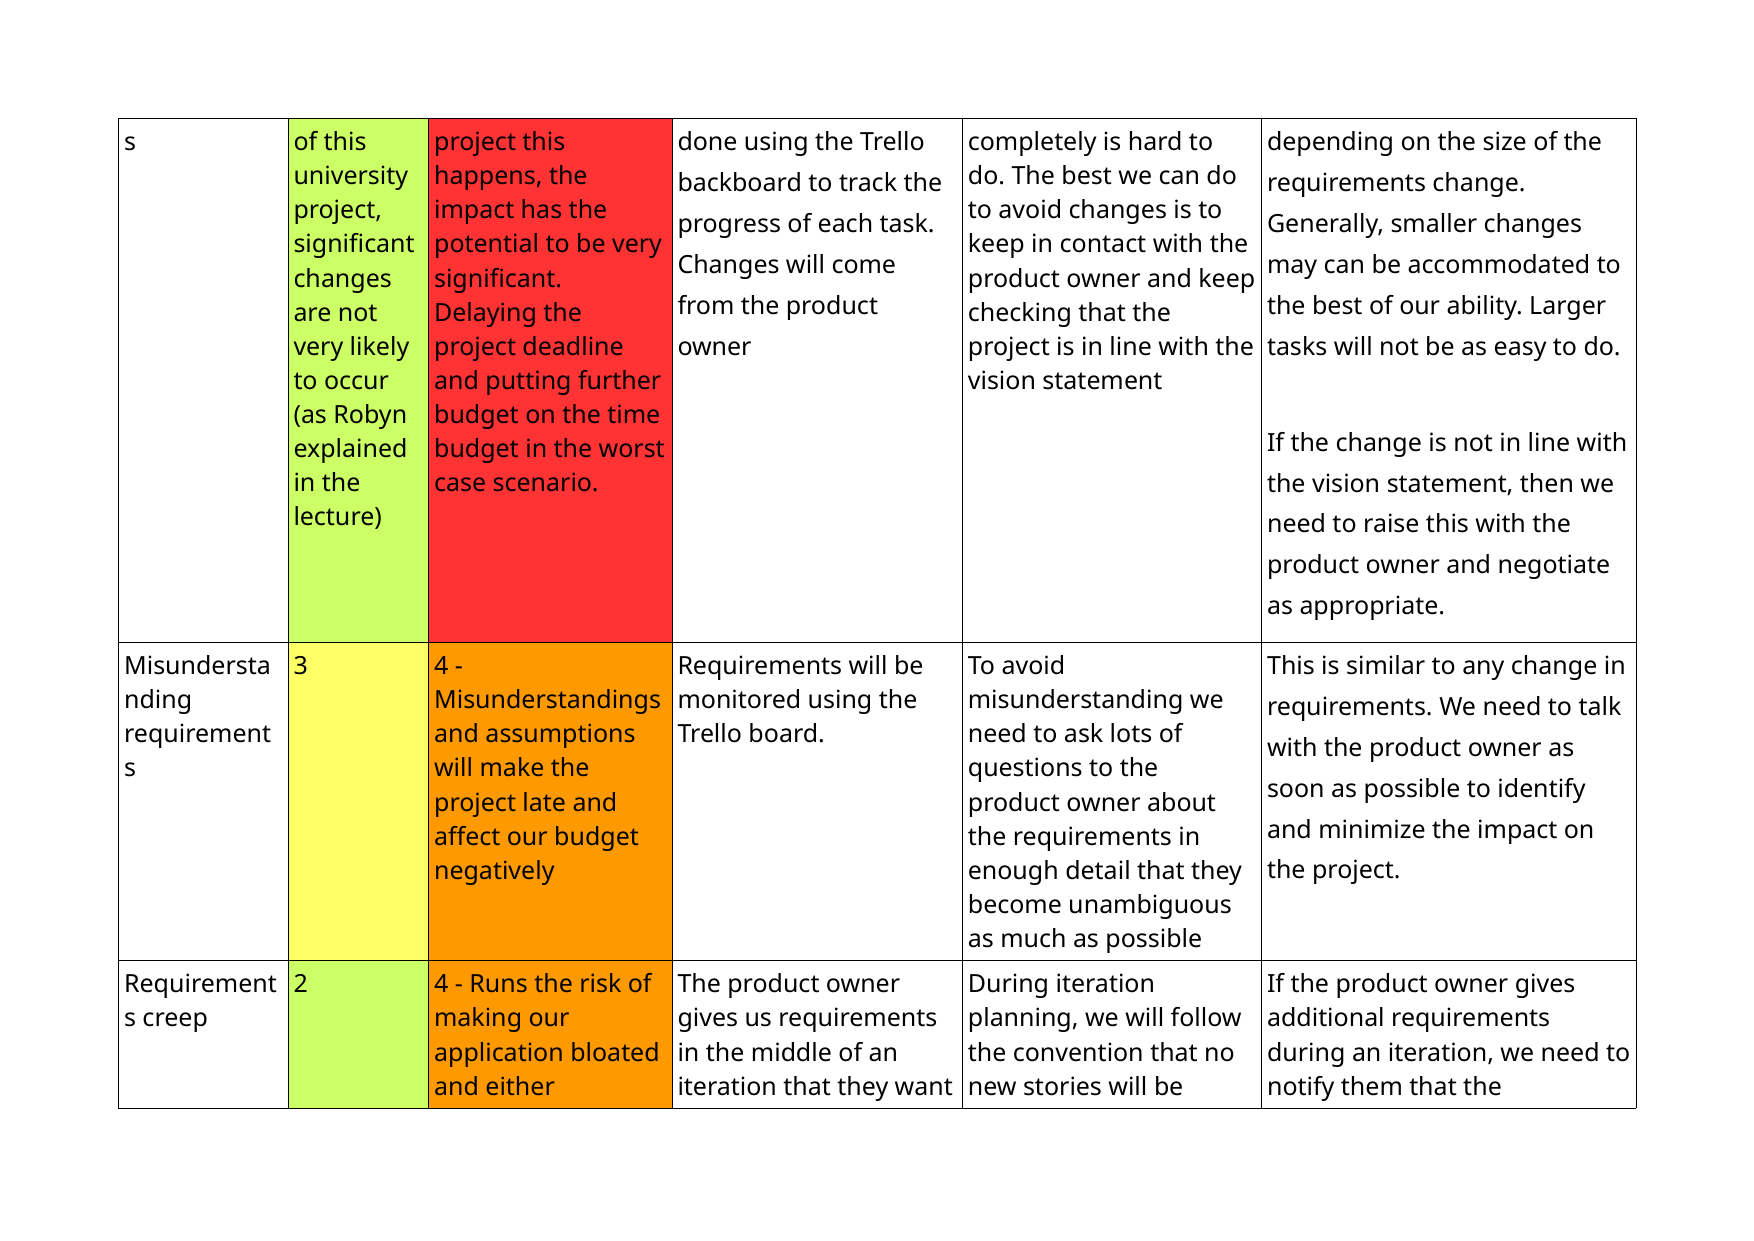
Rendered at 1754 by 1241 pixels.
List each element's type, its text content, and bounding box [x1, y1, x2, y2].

table_cell done using the Trello backboard to track the progress of each task. Changes will come from the product owner [673, 119, 962, 642]
table_cell 4 - Runs the risk of making our application bloated and either [429, 961, 672, 1108]
table_cell 4 - Misunderstandings and assumptions will make the project late and affect our budget negatively [429, 643, 672, 960]
table_cell If the product owner gives additional requirements during an iteration, we need to notify them that the [1262, 961, 1636, 1108]
table_cell Misunderstanding requirements [119, 643, 288, 960]
table_cell The product owner gives us requirements in the middle of an iteration that they want [673, 961, 962, 1108]
table_cell 2 [289, 961, 428, 1108]
table_cell depending on the size of the requirements change. Generally, smaller changes may can be accommodated to the best of our ability. Larger tasks will not be as easy to do. If the change is not in line with the vision statement, then we need to raise this with the product owner and negotiate as appropriate. [1262, 119, 1636, 642]
table_cell s [119, 119, 288, 642]
table_cell During iteration planning, we will follow the convention that no new stories will be [963, 961, 1261, 1108]
table_cell completely is hard to do. The best we can do to avoid changes is to keep in contact with the product owner and keep checking that the project is in line with the vision statement [963, 119, 1261, 642]
table_cell Requirements creep [119, 961, 288, 1108]
table_cell This is similar to any change in requirements. We need to talk with the product owner as soon as possible to identify and minimize the impact on the project. [1262, 643, 1636, 960]
table_cell project this happens, the impact has the potential to be very significant. Delaying the project deadline and putting further budget on the time budget in the worst case scenario. [429, 119, 672, 642]
table_cell Requirements will be monitored using the Trello board. [673, 643, 962, 960]
table_cell of this university project, significant changes are not very likely to occur (as Robyn explained in the lecture) [289, 119, 428, 642]
table_cell To avoid misunderstanding we need to ask lots of questions to the product owner about the requirements in enough detail that they become unambiguous as much as possible [963, 643, 1261, 960]
table_cell 3 [289, 643, 428, 960]
